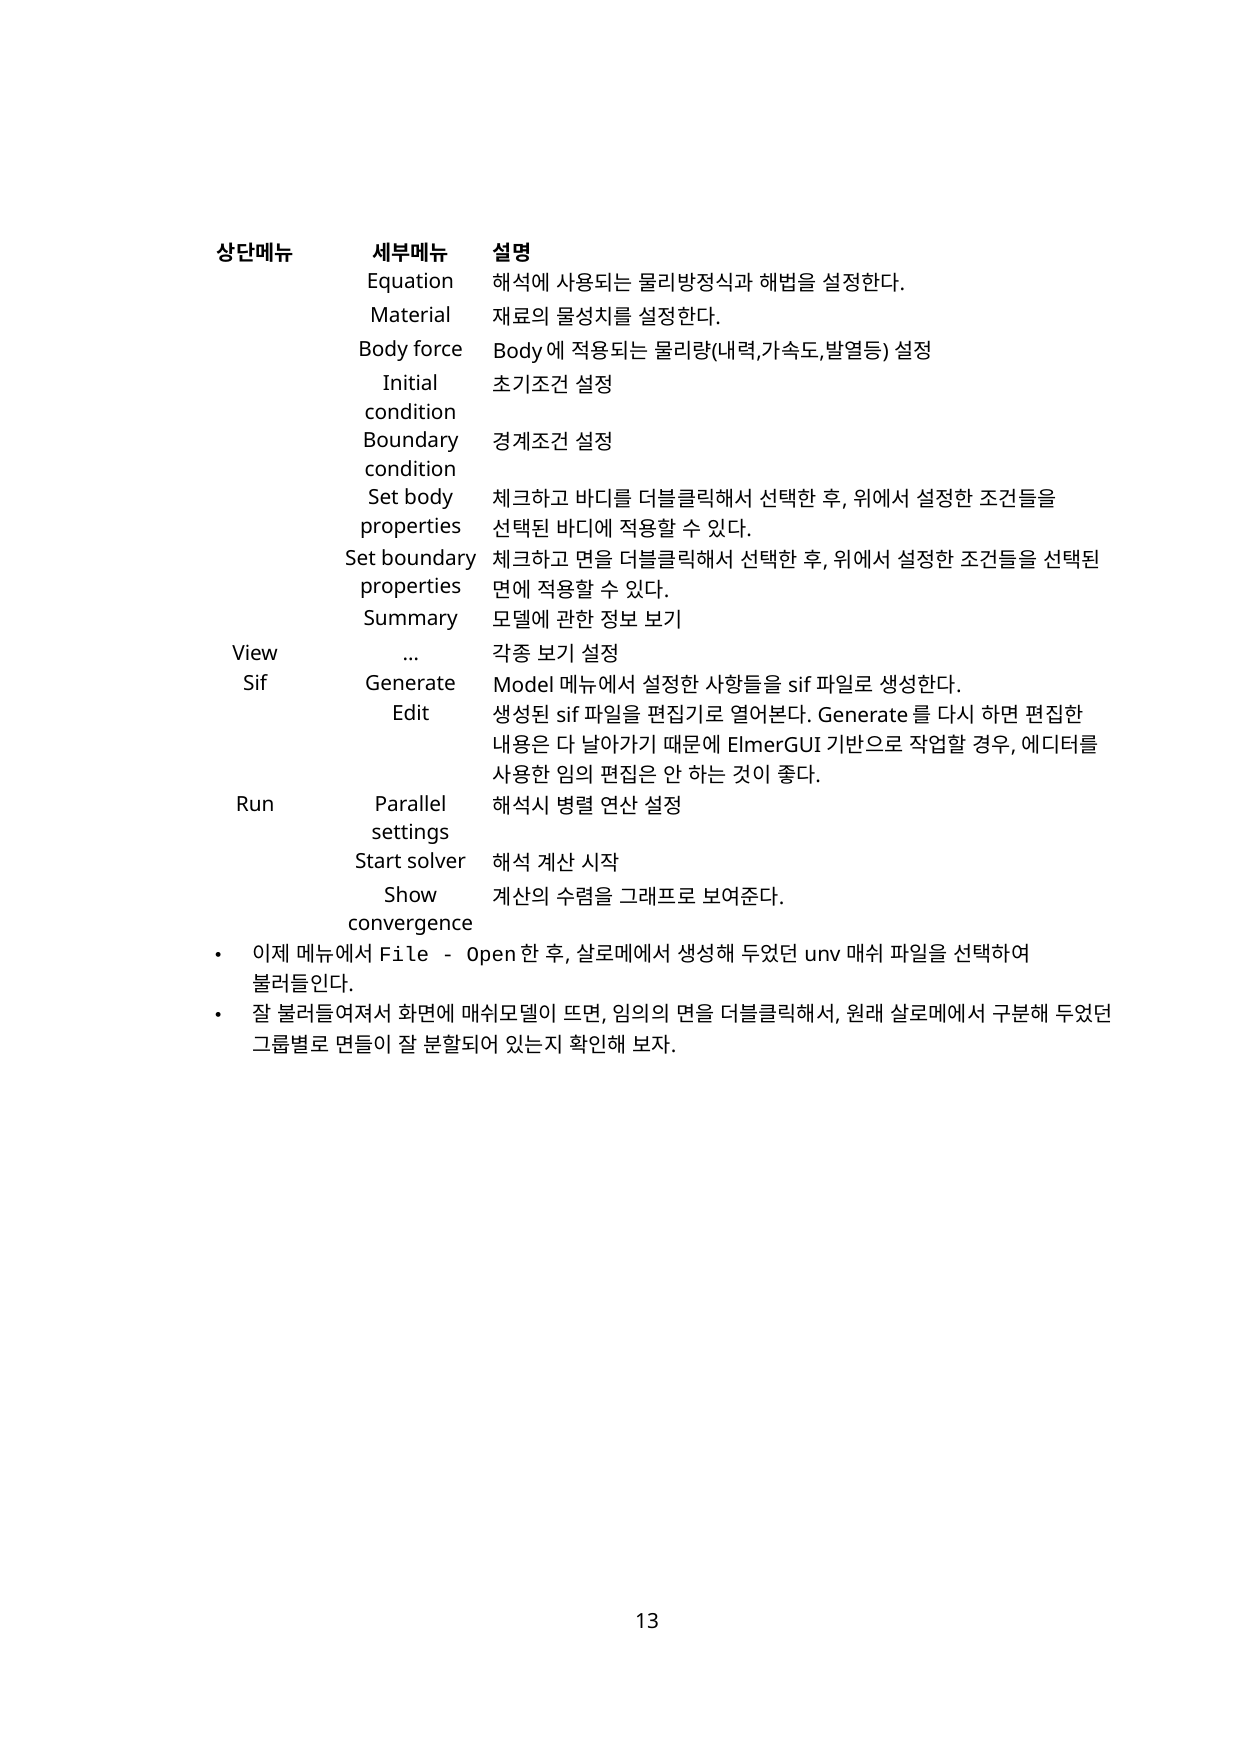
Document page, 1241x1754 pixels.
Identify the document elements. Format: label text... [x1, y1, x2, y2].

table_cell Edit [333, 698, 488, 789]
table_cell [177, 425, 333, 482]
table_cell [177, 300, 333, 334]
table_cell [177, 880, 333, 937]
table_cell … [333, 638, 488, 668]
list 잘 불러들여져서 화면에 매쉬모델이 뜨면, 임의의 면을 더블클릭해서, 원래 살로메에서 구분해 두었던 그룹별로 면들이 잘 분할되어 있는지 확인해 보자. [215, 998, 1122, 1058]
table_cell Boundary condition [333, 425, 488, 482]
table_cell [177, 369, 333, 425]
table_cell Parallel settings [333, 789, 488, 846]
table_cell Sif [177, 668, 333, 698]
table_cell 생성된 sif 파일을 편집기로 열어본다. Generate를 다시 하면 편집한 내용은 다 날아가기 때문에 ElmerGUI 기반으로 작업할 경우, 에디터를 사용한 임의 편집은 안 하는 것이 좋다. [488, 698, 1122, 789]
table_cell Summary [333, 604, 488, 638]
table_cell [177, 604, 333, 638]
table_cell Initial condition [333, 369, 488, 425]
list 이제 메뉴에서 File - Open한 후, 살로메에서 생성해 두었던 unv 매쉬 파일을 선택하여 불러들인다. [215, 937, 1122, 998]
table_cell [177, 482, 333, 543]
table_cell 경계조건 설정 [488, 425, 1122, 482]
table_header 상단메뉴 [177, 236, 333, 266]
table_cell Body에 적용되는 물리량(내력,가속도,발열등) 설정 [488, 335, 1122, 368]
table_cell 체크하고 바디를 더블클릭해서 선택한 후, 위에서 설정한 조건들을 선택된 바디에 적용할 수 있다. [488, 482, 1122, 543]
table_cell Run [177, 789, 333, 846]
table_cell Set boundary properties [333, 543, 488, 603]
table_cell 해석에 사용되는 물리방정식과 해법을 설정한다. [488, 266, 1122, 300]
table_cell 체크하고 면을 더블클릭해서 선택한 후, 위에서 설정한 조건들을 선택된 면에 적용할 수 있다. [488, 543, 1122, 603]
table_cell Start solver [333, 846, 488, 880]
table_cell 해석 계산 시작 [488, 846, 1122, 880]
table_cell Equation [333, 266, 488, 300]
table_cell 모델에 관한 정보 보기 [488, 604, 1122, 638]
table_cell 각종 보기 설정 [488, 638, 1122, 668]
table_header 세부메뉴 [333, 236, 488, 266]
table_cell Show convergence [333, 880, 488, 937]
table_cell Material [333, 300, 488, 334]
table_cell [177, 266, 333, 300]
table_cell [177, 543, 333, 603]
table_header 설명 [488, 236, 1122, 266]
table_cell [177, 846, 333, 880]
table_cell [177, 698, 333, 789]
table_cell Generate [333, 668, 488, 698]
table_cell 초기조건 설정 [488, 369, 1122, 425]
table_cell 해석시 병렬 연산 설정 [488, 789, 1122, 846]
table_cell Model 메뉴에서 설정한 사항들을 sif 파일로 생성한다. [488, 668, 1122, 698]
table_cell [177, 335, 333, 368]
table_cell 계산의 수렴을 그래프로 보여준다. [488, 880, 1122, 937]
table_cell Set body properties [333, 482, 488, 543]
table_cell 재료의 물성치를 설정한다. [488, 300, 1122, 334]
table_cell Body force [333, 335, 488, 368]
table_cell View [177, 638, 333, 668]
